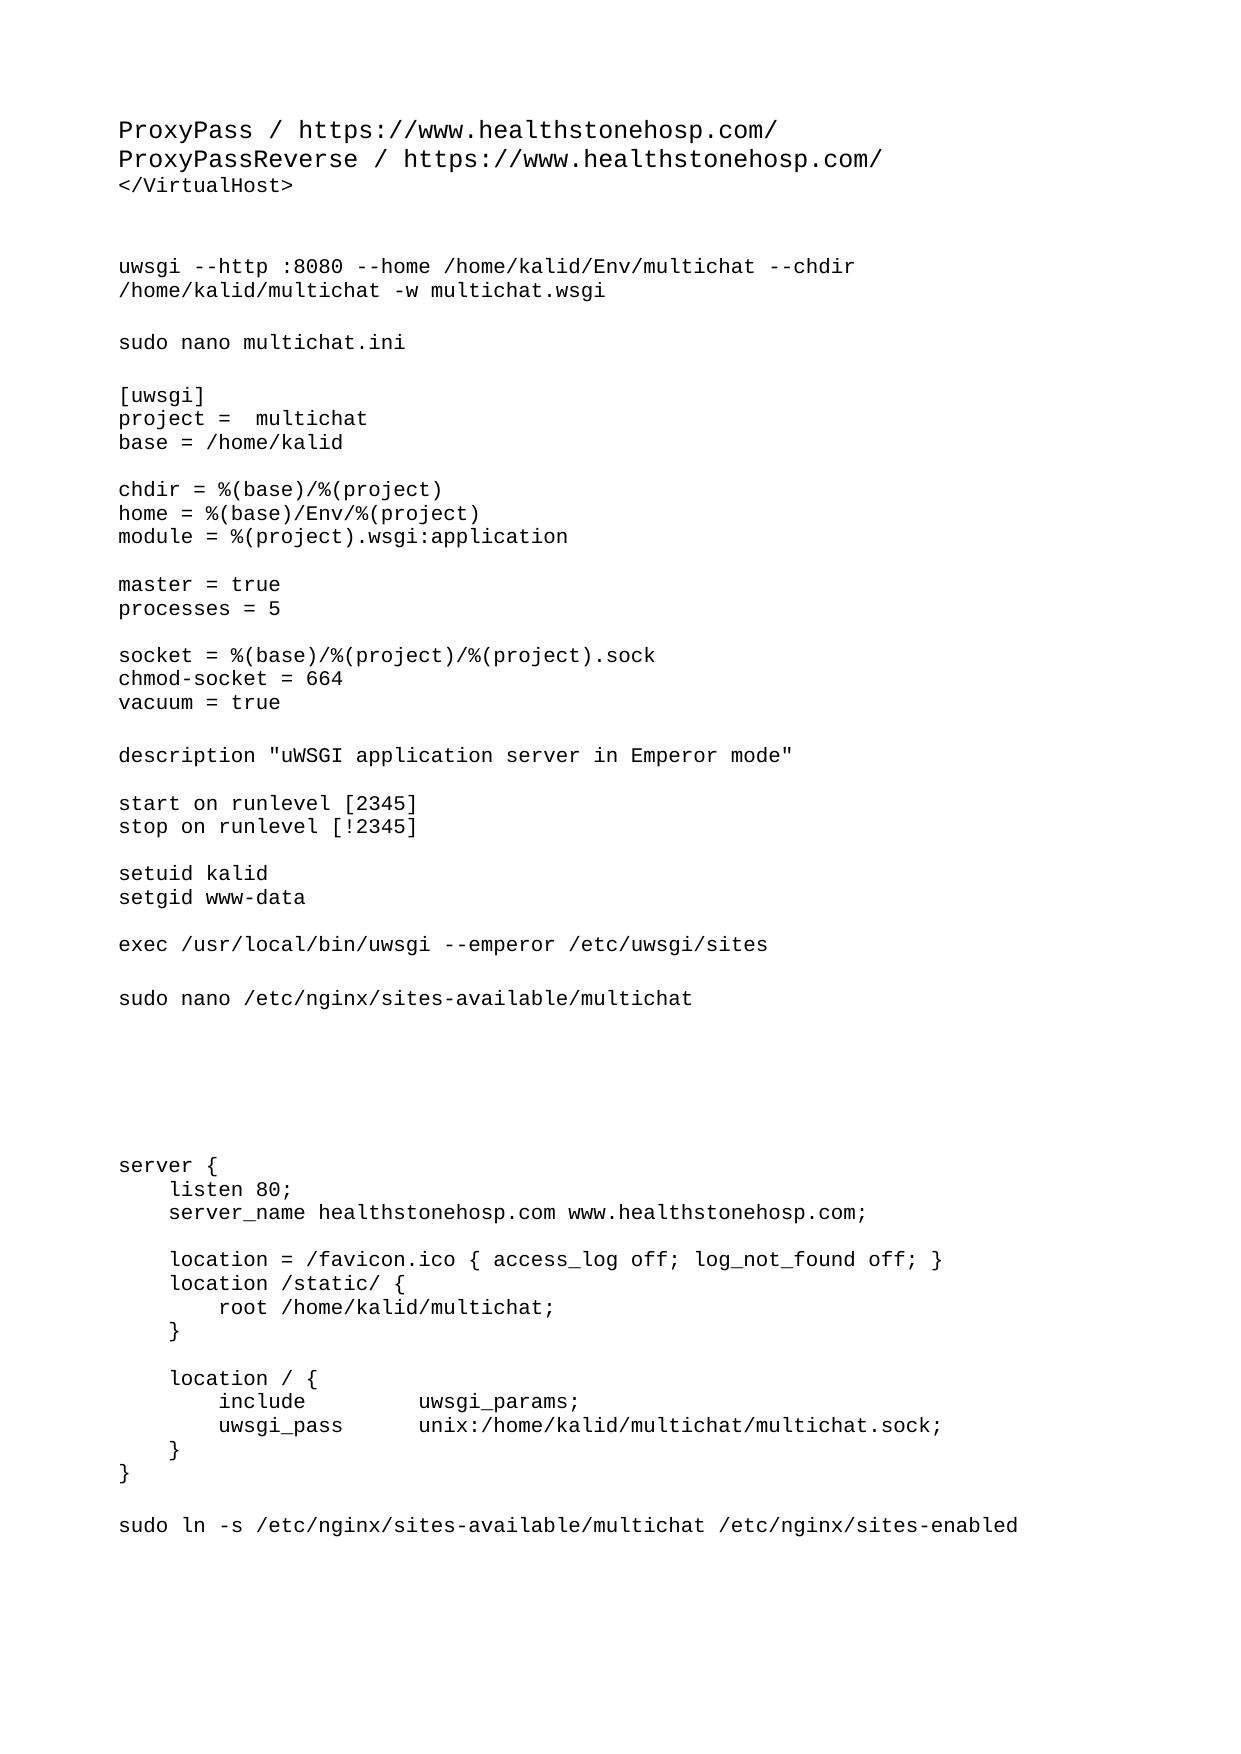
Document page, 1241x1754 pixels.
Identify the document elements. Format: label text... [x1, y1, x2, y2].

text sudo nano multichat.ini [118, 332, 1122, 356]
text master = true [118, 574, 1122, 597]
text sudo nano /etc/nginx/sites-available/multichat [118, 987, 1122, 1011]
text location /static/ { [118, 1273, 1122, 1297]
text root /home/kalid/multichat; [118, 1297, 1122, 1320]
text } [118, 1439, 1122, 1462]
text server { [118, 1155, 1122, 1178]
text uwsgi --http :8080 --home /home/kalid/Env/multichat --chdir /home/kalid/multichat -w multichat.wsgi [118, 256, 1122, 303]
text description "uWSGI application server in Emperor mode" [118, 745, 1122, 769]
text server_name healthstonehosp.com www.healthstonehosp.com; [118, 1202, 1122, 1226]
text project = multichat [118, 408, 1122, 432]
text chdir = %(base)/%(project) [118, 479, 1122, 503]
text location = /favicon.ico { access_log off; log_not_found off; } [118, 1249, 1122, 1273]
text stop on runlevel [!2345] [118, 816, 1122, 840]
text } [118, 1320, 1122, 1344]
text setgid www-data [118, 887, 1122, 911]
text sudo ln -s /etc/nginx/sites-available/multichat /etc/nginx/sites-enabled [118, 1515, 1122, 1539]
text ProxyPass / https://www.healthstonehosp.com/ ProxyPassReverse / https://www.healthstonehosp.com/ [118, 118, 1122, 175]
text include uwsgi_params; [118, 1391, 1122, 1415]
text home = %(base)/Env/%(project) [118, 503, 1122, 527]
text processes = 5 [118, 597, 1122, 621]
text start on runlevel [2345] [118, 792, 1122, 816]
text uwsgi_pass unix:/home/kalid/multichat/multichat.sock; [118, 1415, 1122, 1439]
text exec /usr/local/bin/uwsgi --emperor /etc/uwsgi/sites [118, 934, 1122, 958]
text chmod-socket = 664 [118, 668, 1122, 692]
text } [118, 1462, 1122, 1486]
text socket = %(base)/%(project)/%(project).sock [118, 645, 1122, 668]
text setuid kalid [118, 863, 1122, 887]
text [uwsgi] [118, 385, 1122, 408]
text </VirtualHost> [118, 175, 1122, 198]
text vacuum = true [118, 692, 1122, 716]
text module = %(project).wsgi:application [118, 527, 1122, 550]
text listen 80; [118, 1178, 1122, 1202]
text location / { [118, 1368, 1122, 1391]
text base = /home/kalid [118, 432, 1122, 456]
